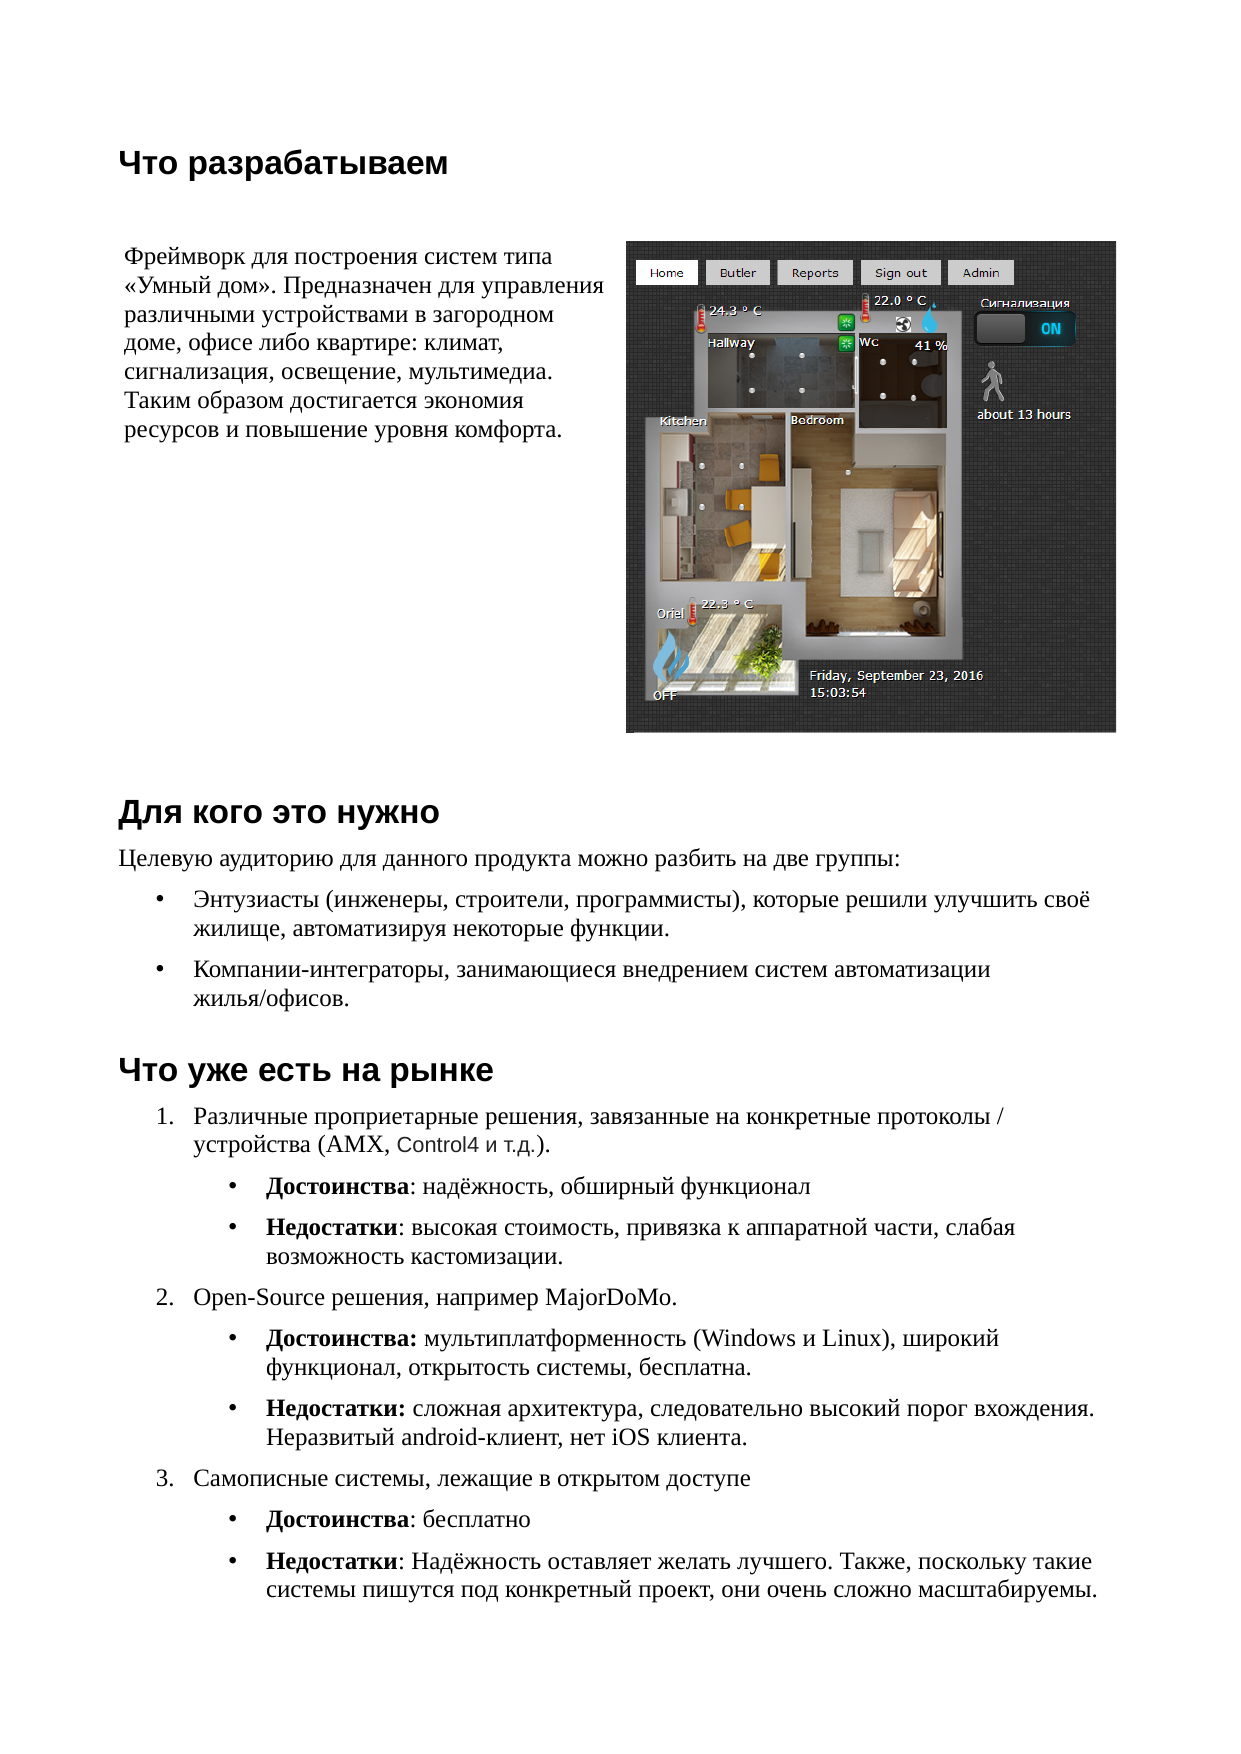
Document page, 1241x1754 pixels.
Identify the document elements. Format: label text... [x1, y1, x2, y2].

list Open-Source решения, например MajorDoMo. [156, 1282, 1122, 1311]
list Достоинства: бесплатно [228, 1504, 1122, 1533]
list Различные проприетарные решения, завязанные на конкретные протоколы / устройства (AMX, Control4 и т.д.). [156, 1101, 1122, 1158]
table_header [620, 236, 1122, 767]
list Самописные системы, лежащие в открытом доступе [156, 1463, 1122, 1492]
subtitle Что уже есть на рынке [118, 1049, 1122, 1088]
list Достоинства: мультиплатформенность (Windows и Linux), широкий функционал, открытость системы, бесплатна. [228, 1323, 1122, 1381]
text Целевую аудиторию для данного продукта можно разбить на две группы: [118, 843, 1122, 872]
list Энтузиасты (инженеры, строители, программисты), которые решили улучшить своё жилище, автоматизируя некоторые функции. [156, 884, 1122, 942]
picture [625, 241, 1117, 733]
list Достоинства: надёжность, обширный функционал [228, 1171, 1122, 1199]
list Недостатки: высокая стоимость, привязка к аппаратной части, слабая возможность кастомизации. [228, 1212, 1122, 1269]
subtitle Для кого это нужно [118, 792, 1122, 831]
subtitle Что разрабатываем [118, 143, 1122, 182]
table_header Фреймворк для построения систем типа «Умный дом». Предназначен для управления различными устройствами в загородном доме, офисе либо квартире: климат, сигнализация, освещение, мультимедиа. Таким образом достигается экономия ресурсов и повышение уровня комфорта. [118, 236, 620, 767]
list Недостатки: Надёжность оставляет желать лучшего. Также, поскольку такие системы пишутся под конкретный проект, они очень сложно масштабируемы. [228, 1546, 1122, 1603]
list Недостатки: сложная архитектура, следовательно высокий порог вхождения. Неразвитый android-клиент, нет iOS клиента. [228, 1393, 1122, 1451]
list Компании-интеграторы, занимающиеся внедрением систем автоматизации жилья/офисов. [156, 954, 1122, 1012]
